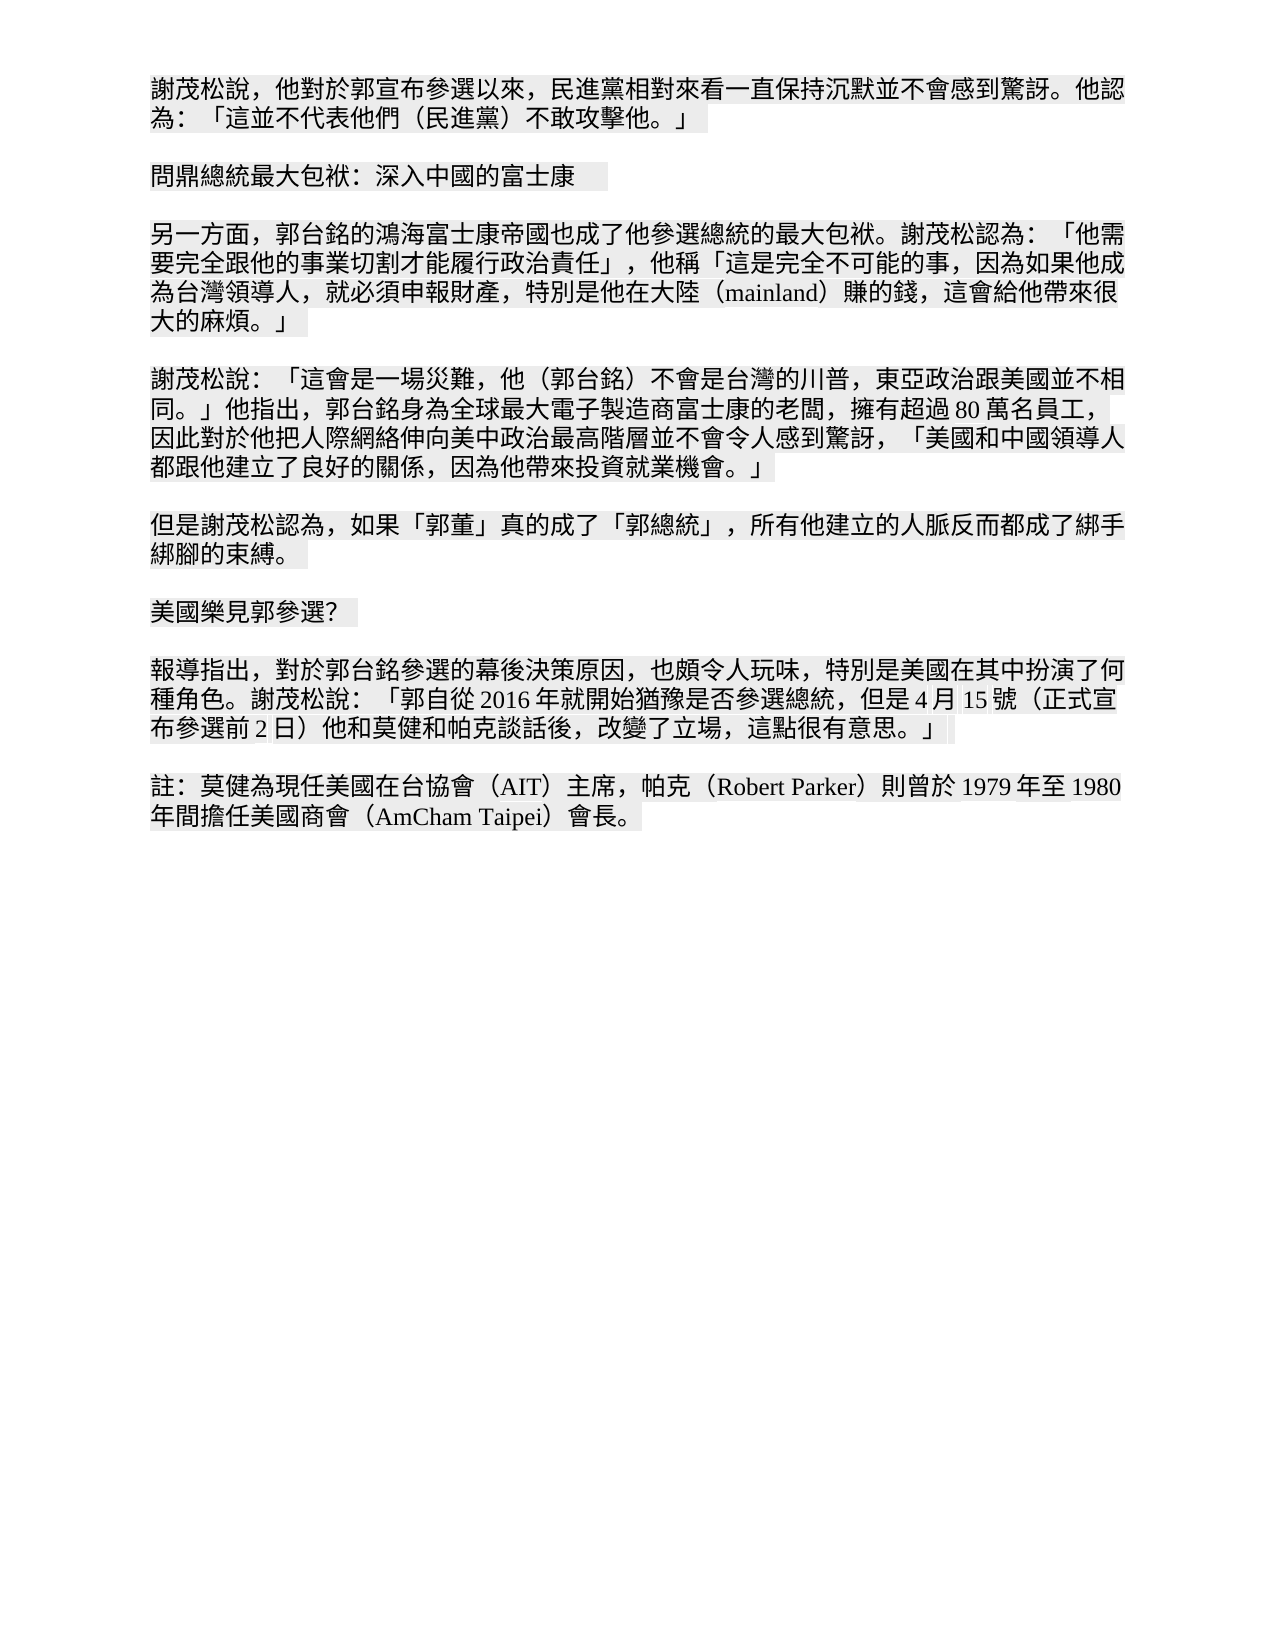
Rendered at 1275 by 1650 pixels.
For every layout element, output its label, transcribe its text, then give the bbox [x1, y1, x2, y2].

text 卡韓政變(18)：郭台銘是美國利益的代理人 陳真 2019. 04. 22. 郭之是否真的參選？為何參選？以及為何在某個時間點宣佈參選等等問題，其實昭然若揭。底下這位中共中央黨校教授講得很對。但是，島內相關評論卻大多荒腔走板，遠離事實。 中共過去挺柯，做為其島內代理人。柯向來有逐鹿大陸中原之心，故也樂得被當成代理人。(傻蛋們可別又跟我要證據，因為事實如此明顯)。後來韓流崛起，就如柯自己所說，共產黨已經不太理他了。問題是，韓國瑜很難被大陸及美國所掌控，更不可能甘心充當馬前卒、代理人，因此，中、美都不可能喜歡他。 但是，大陸除了挺韓，沒有更好的選擇了，而美國卻是絕不可能容忍一個大致親中的領導人存在，更不樂見韓流之持續茁壯。因此，卡韓、消滅韓流似乎才是這場選戰的真正鬥爭主軸，因為它意味著台灣有無可能往對岸更靠近一步。 當然，很多人認為，最快的統一之路就是讓綠營繼續執政。這話沒錯，但是這條路風險太大，武力成份太高。 站在對岸的利益來講，統一問題大可慢慢拖，終究會水到渠成、江河入海流。但是，站在台灣的利益來說，儘快和平統一才是最佳出路。關鍵字不僅僅在於 "儘快"，更在於 "和平"。當和平具有風險時，當然還是寧可慢慢來比較好。因此，所謂讓綠營執政以加速武統之路，對於台灣來說，只是一場災難，自尋烽火。 韓國瑜在兩岸問題之立場，其實很像馬英九，他不可能躁進。因此，美國其實也不用太緊張。倘若韓當總統，該繳的保護費還是會繳，該買的破銅爛鐵也還是會幾千幾百億地買，台灣人該被吸的血也還是會繼續吸。美國何必那麼緊張？中美提早為兩岸問題攤牌，對誰其實都沒有好處。 =================== 中共中央黨校教授稱郭台銘選總統是災難 上報 國際中心 2019年04月22日 鴻海董事長郭台銘宣布投入2020年總統大選。對此，中國政府高級顧問、中共中央黨校兼任教授謝茂松19日表示，郭台銘不可能成為「台版川普」而當選台灣總統，且他參選將會是一場災難。 中國官媒：郭參選之路將充滿曲折 謝茂松認為，郭台銘的參選只是「攪亂一池春水」且只是助攻蔡英文。 謝茂松的意見並未保留太多模糊空間，他認為即使郭台銘代表國民黨出線與蔡英文共同角逐總統大位，能當選的機會也是渺茫、最多可能只會有30%的支持度，其中「基本上來看是傳統泛藍選民，還有股市投資者。」 謝茂松說，他對於郭宣布參選以來，民進黨相對來看一直保持沉默並不會感到驚訝。他認為：「這並不代表他們（民進黨）不敢攻擊他。」 問鼎總統最大包袱：深入中國的富士康 另一方面，郭台銘的鴻海富士康帝國也成了他參選總統的最大包袱。謝茂松認為：「他需要完全跟他的事業切割才能履行政治責任」，他稱「這是完全不可能的事，因為如果他成為台灣領導人，就必須申報財產，特別是他在大陸（mainland）賺的錢，這會給他帶來很大的麻煩。」 謝茂松說：「這會是一場災難，他（郭台銘）不會是台灣的川普，東亞政治跟美國並不相同。」他指出，郭台銘身為全球最大電子製造商富士康的老闆，擁有超過80萬名員工，因此對於他把人際網絡伸向美中政治最高階層並不會令人感到驚訝，「美國和中國領導人都跟他建立了良好的關係，因為他帶來投資就業機會。」 但是謝茂松認為，如果「郭董」真的成了「郭總統」，所有他建立的人脈反而都成了綁手綁腳的束縛。 美國樂見郭參選？ 報導指出，對於郭台銘參選的幕後決策原因，也頗令人玩味，特別是美國在其中扮演了何種角色。謝茂松說：「郭自從2016年就開始猶豫是否參選總統，但是4月15號（正式宣布參選前2日）他和莫健和帕克談話後，改變了立場，這點很有意思。」 註：莫健為現任美國在台協會（AIT）主席，帕克（Robert Parker）則曾於1979年至1980年間擔任美國商會（AmCham Taipei）會長。 [150, 75, 1125, 831]
